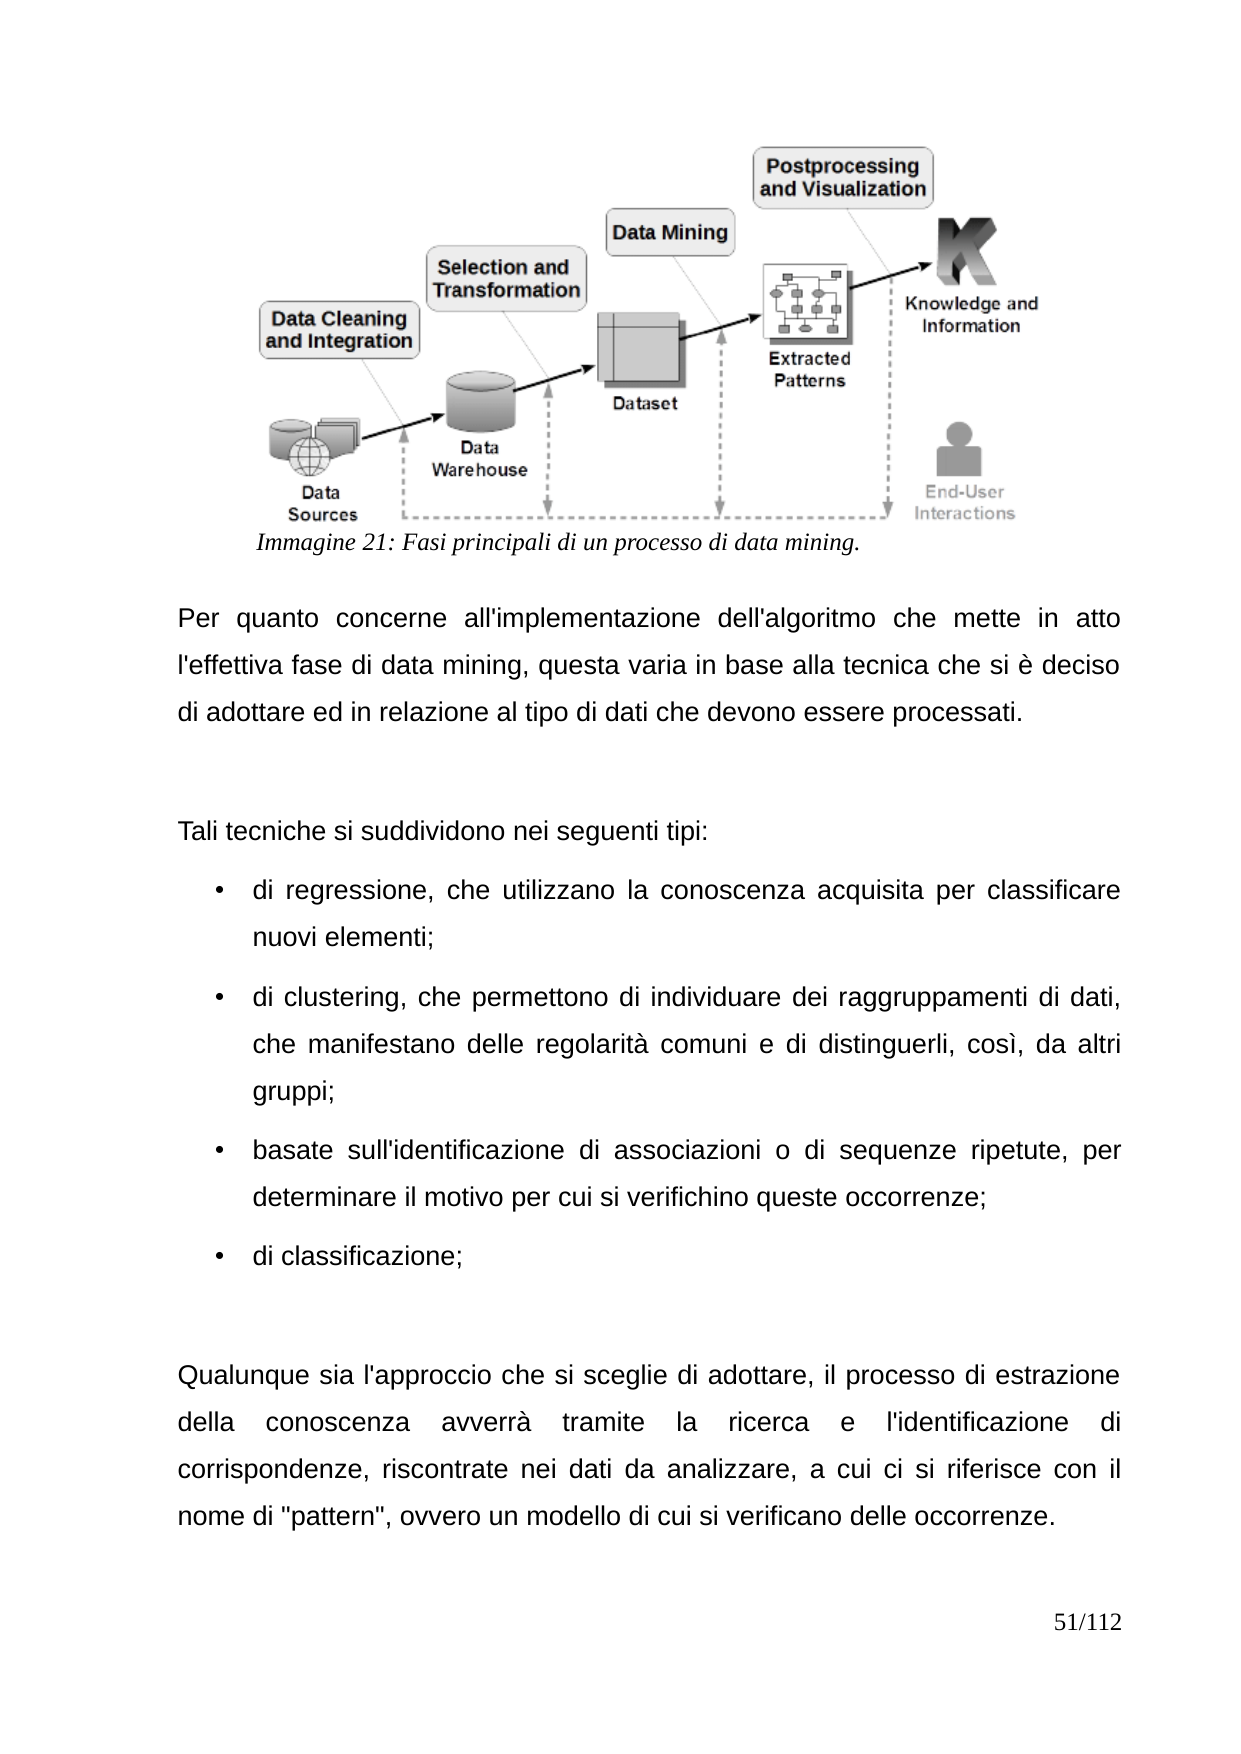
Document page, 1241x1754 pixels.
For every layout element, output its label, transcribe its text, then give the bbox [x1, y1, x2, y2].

list basate sull'identificazione di associazioni o di sequenze ripetute, per determinare il motivo per cui si verifichino queste occorrenze; [215, 1134, 1122, 1212]
text Qualunque sia l'approccio che si sceglie di adottare, il processo di estrazione della conoscenza avverrà tramite la ricerca e l'identificazione di corrispondenze, riscontrate nei dati da analizzare, a cui ci si riferisce con il nome di "pattern", ovvero un modello di cui si verificano delle occorrenze. [177, 1359, 1122, 1531]
text Immagine 21: Fasi principali di un processo di data mining. [256, 522, 1043, 556]
text Tali tecniche si suddividono nei seguenti tipi: [177, 815, 1122, 846]
list di clustering, che permettono di individuare dei raggruppamenti di dati, che manifestano delle regolarità comuni e di distinguerli, così, da altri gruppi; [215, 981, 1122, 1106]
picture [256, 144, 1044, 522]
text Per quanto concerne all'implementazione dell'algoritmo che mette in atto l'effettiva fase di data mining, questa varia in base alla tecnica che si è deciso di adottare ed in relazione al tipo di dati che devono essere processati. [177, 602, 1122, 727]
list di regressione, che utilizzano la conoscenza acquisita per classificare nuovi elementi; [215, 874, 1122, 953]
list di classificazione; [215, 1240, 1122, 1272]
